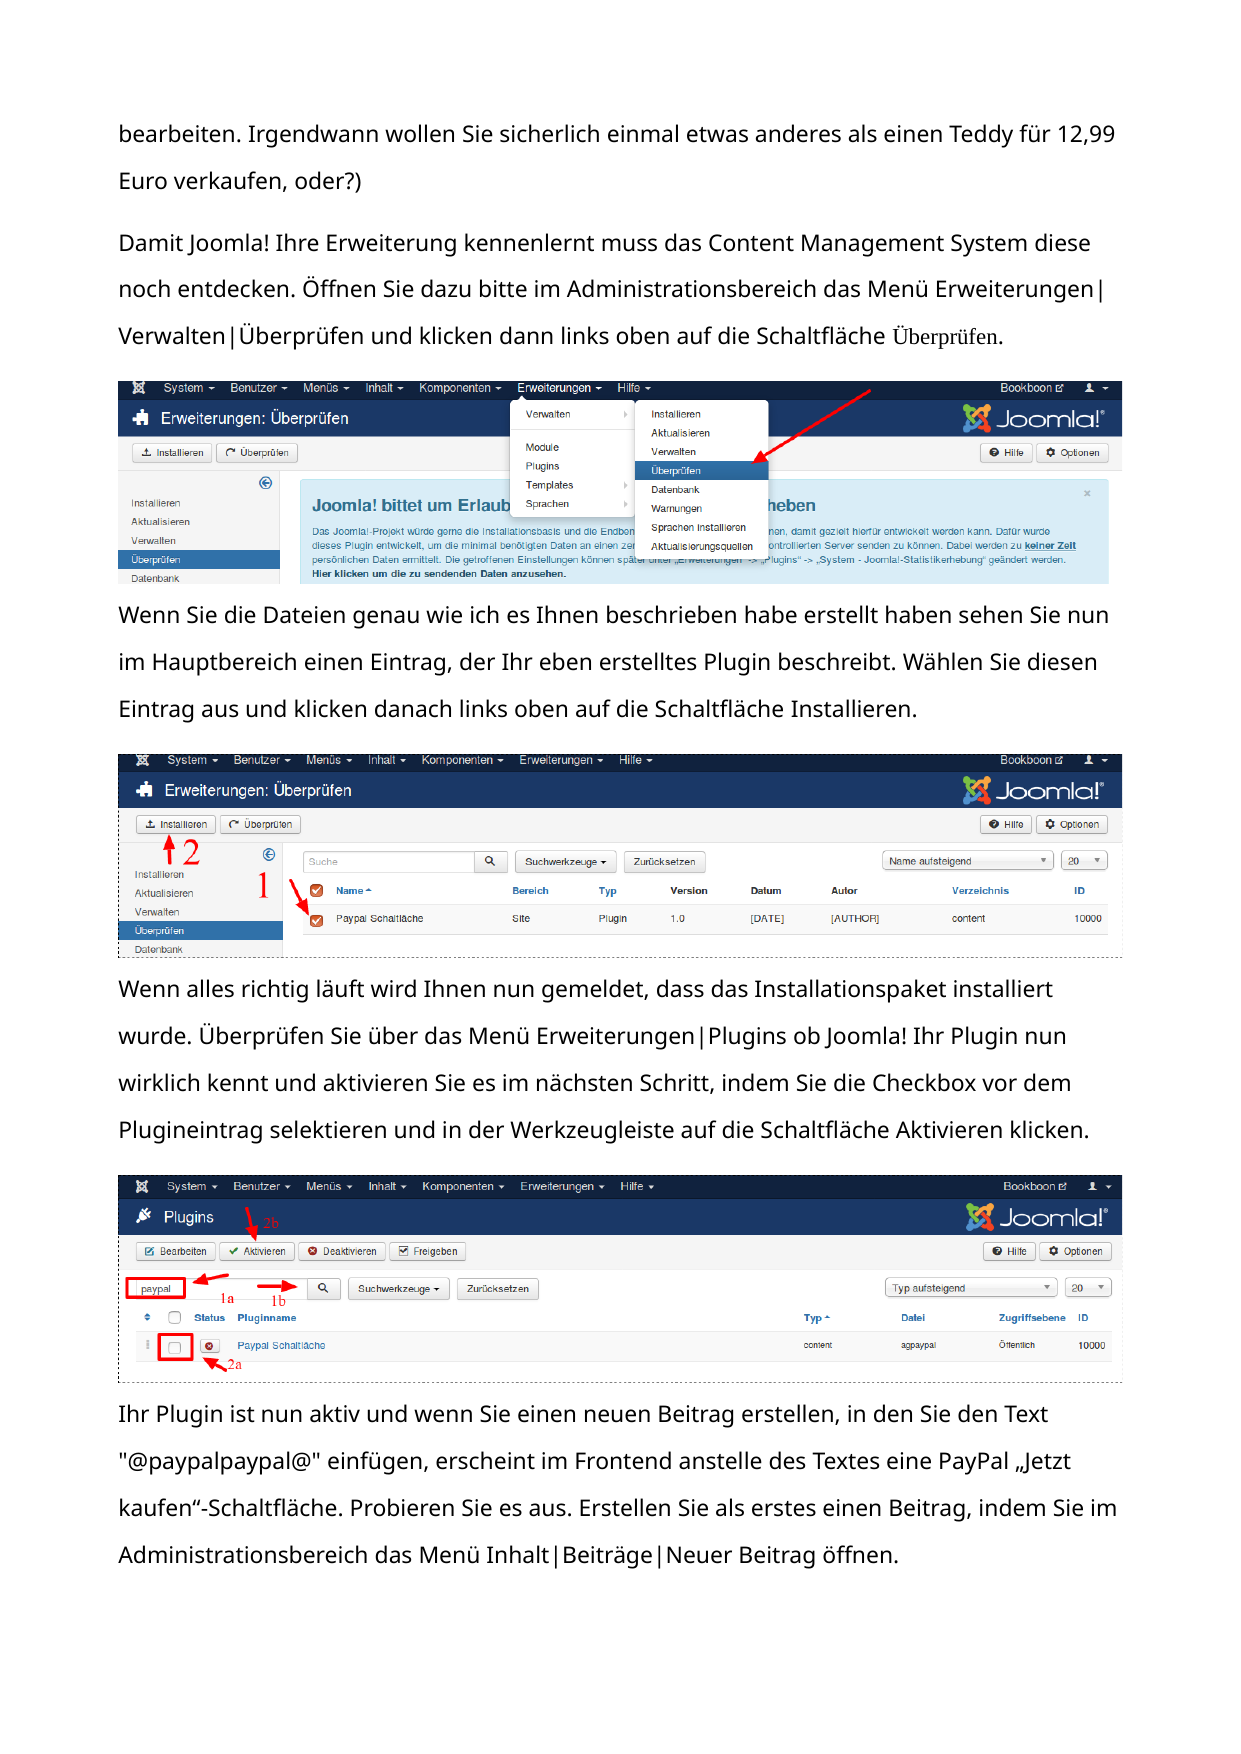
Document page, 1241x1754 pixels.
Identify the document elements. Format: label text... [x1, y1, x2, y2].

text Ihr Plugin ist nun aktiv und wenn Sie einen neuen Beitrag erstellen, in den Sie den Text "@paypalpaypal@" einfügen, erscheint im Frontend anstelle des Textes eine PayPal „Jetzt kaufen“-Schaltfläche. Probieren Sie es aus. Erstellen Sie als erstes einen Beitrag, indem Sie im Administrationsbereich das Menü Inhalt|Beiträge|Neuer Beitrag öffnen. [118, 1383, 1122, 1570]
text bearbeiten. Irgendwann wollen Sie sicherlich einmal etwas anderes als einen Teddy für 12,99 Euro verkaufen, oder?) [118, 118, 1122, 196]
picture [118, 1175, 1123, 1383]
text Wenn alles richtig läuft wird Ihnen nun gemeldet, dass das Installationspaket installiert wurde. Überprüfen Sie über das Menü Erweiterungen|Plugins ob Joomla! Ihr Plugin nun wirklich kennt und aktivieren Sie es im nächsten Schritt, indem Sie die Checkbox vor dem Plugineintrag selektieren und in der Werkzeugleiste auf die Schaltfläche Aktivieren klicken. [118, 958, 1122, 1145]
text Wenn Sie die Dateien genau wie ich es Ihnen beschrieben habe erstellt haben sehen Sie nun im Hauptbereich einen Eintrag, der Ihr eben erstelltes Plugin beschreibt. Wählen Sie diesen Eintrag aus und klicken danach links oben auf die Schaltfläche Installieren. [118, 584, 1122, 724]
text Damit Joomla! Ihre Erweiterung kennenlernt muss das Content Management System diese noch entdecken. Öffnen Sie dazu bitte im Administrationsbereich das Menü Erweiterungen|Verwalten|Überprüfen und klicken dann links oben auf die Schaltfläche Überprüfen. [118, 226, 1122, 351]
picture [118, 381, 1123, 584]
picture [118, 754, 1123, 958]
